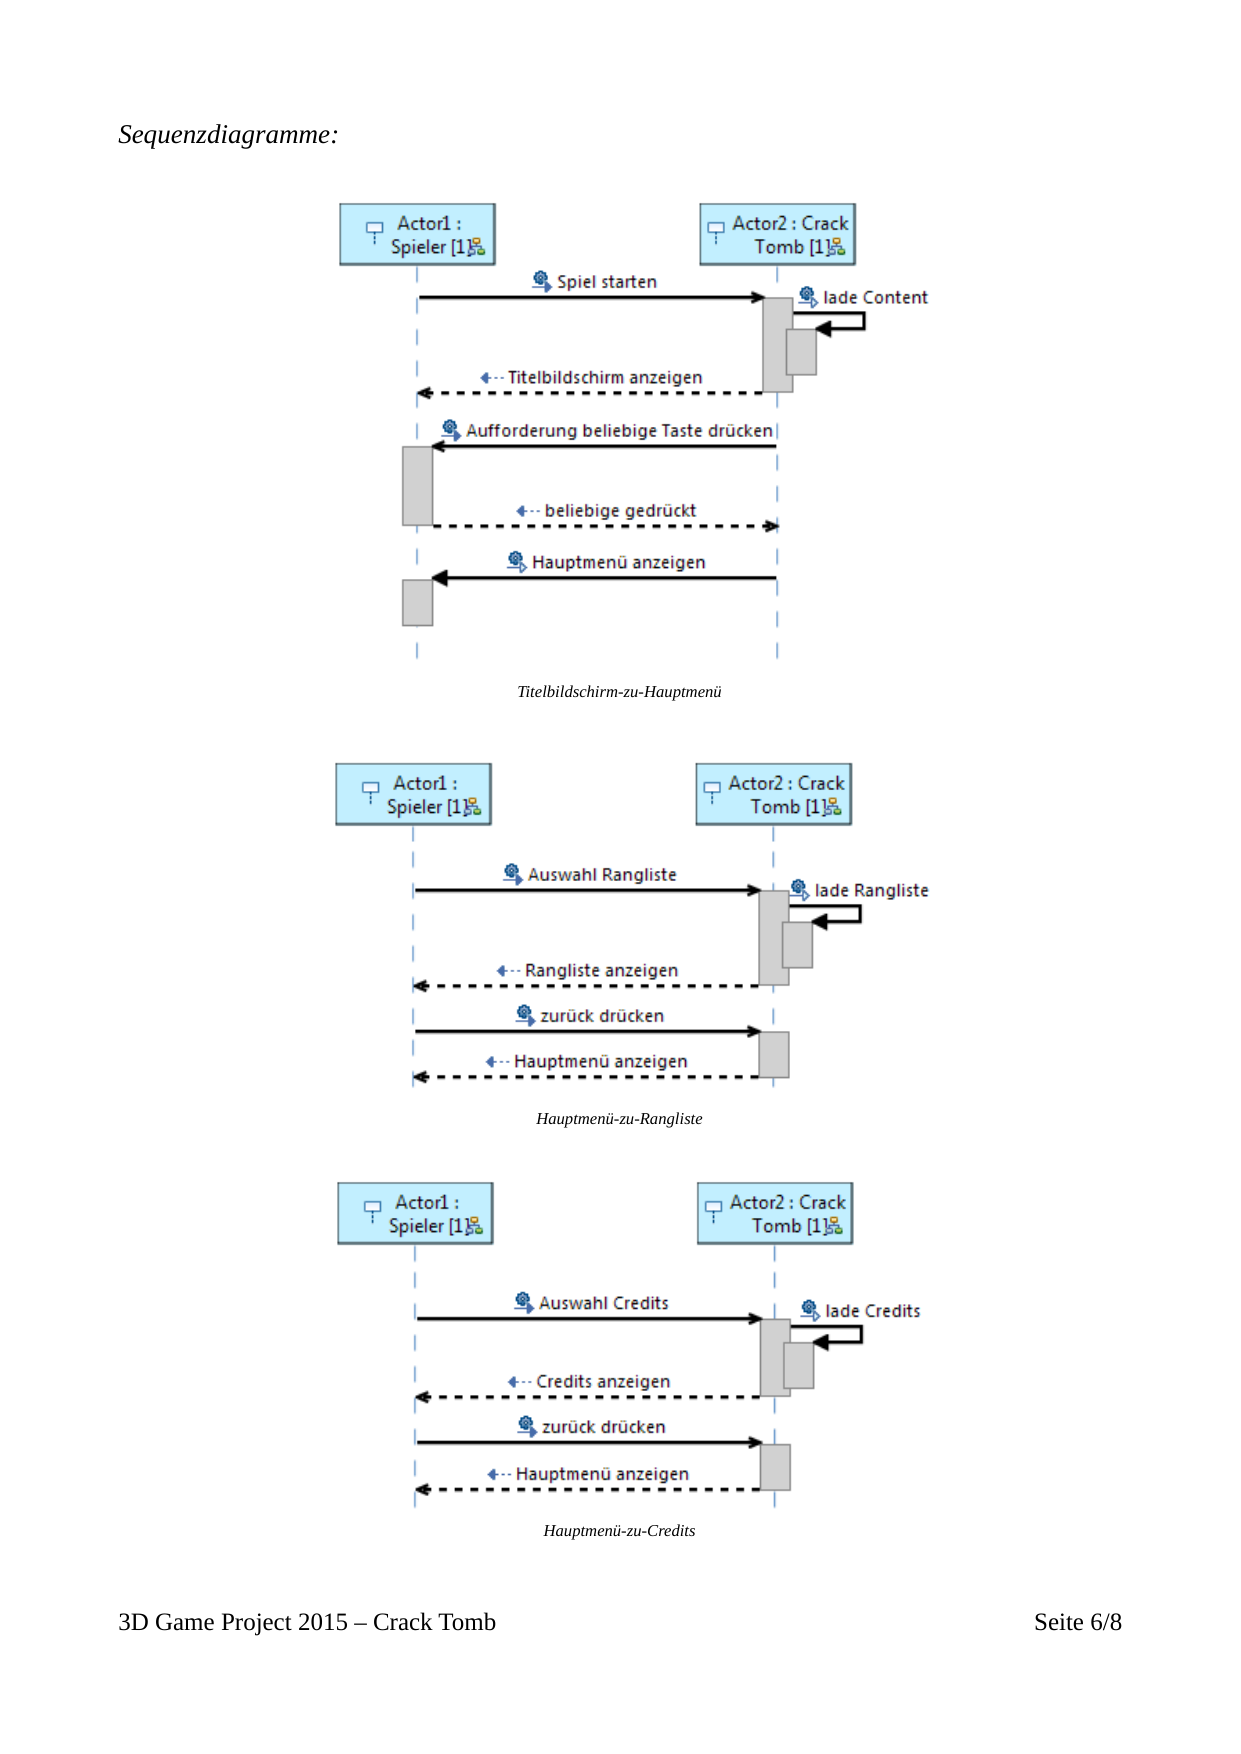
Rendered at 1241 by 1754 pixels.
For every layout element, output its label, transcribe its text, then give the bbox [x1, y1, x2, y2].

text Hauptmenü-zu-Credits [118, 1159, 1122, 1539]
text Sequenzdiagramme: [118, 118, 1122, 149]
picture [295, 732, 945, 1110]
picture [299, 180, 941, 683]
picture [308, 1159, 932, 1521]
text Titelbildschirm-zu-Hauptmenü [118, 180, 1122, 701]
text Hauptmenü-zu-Rangliste [118, 732, 1122, 1128]
